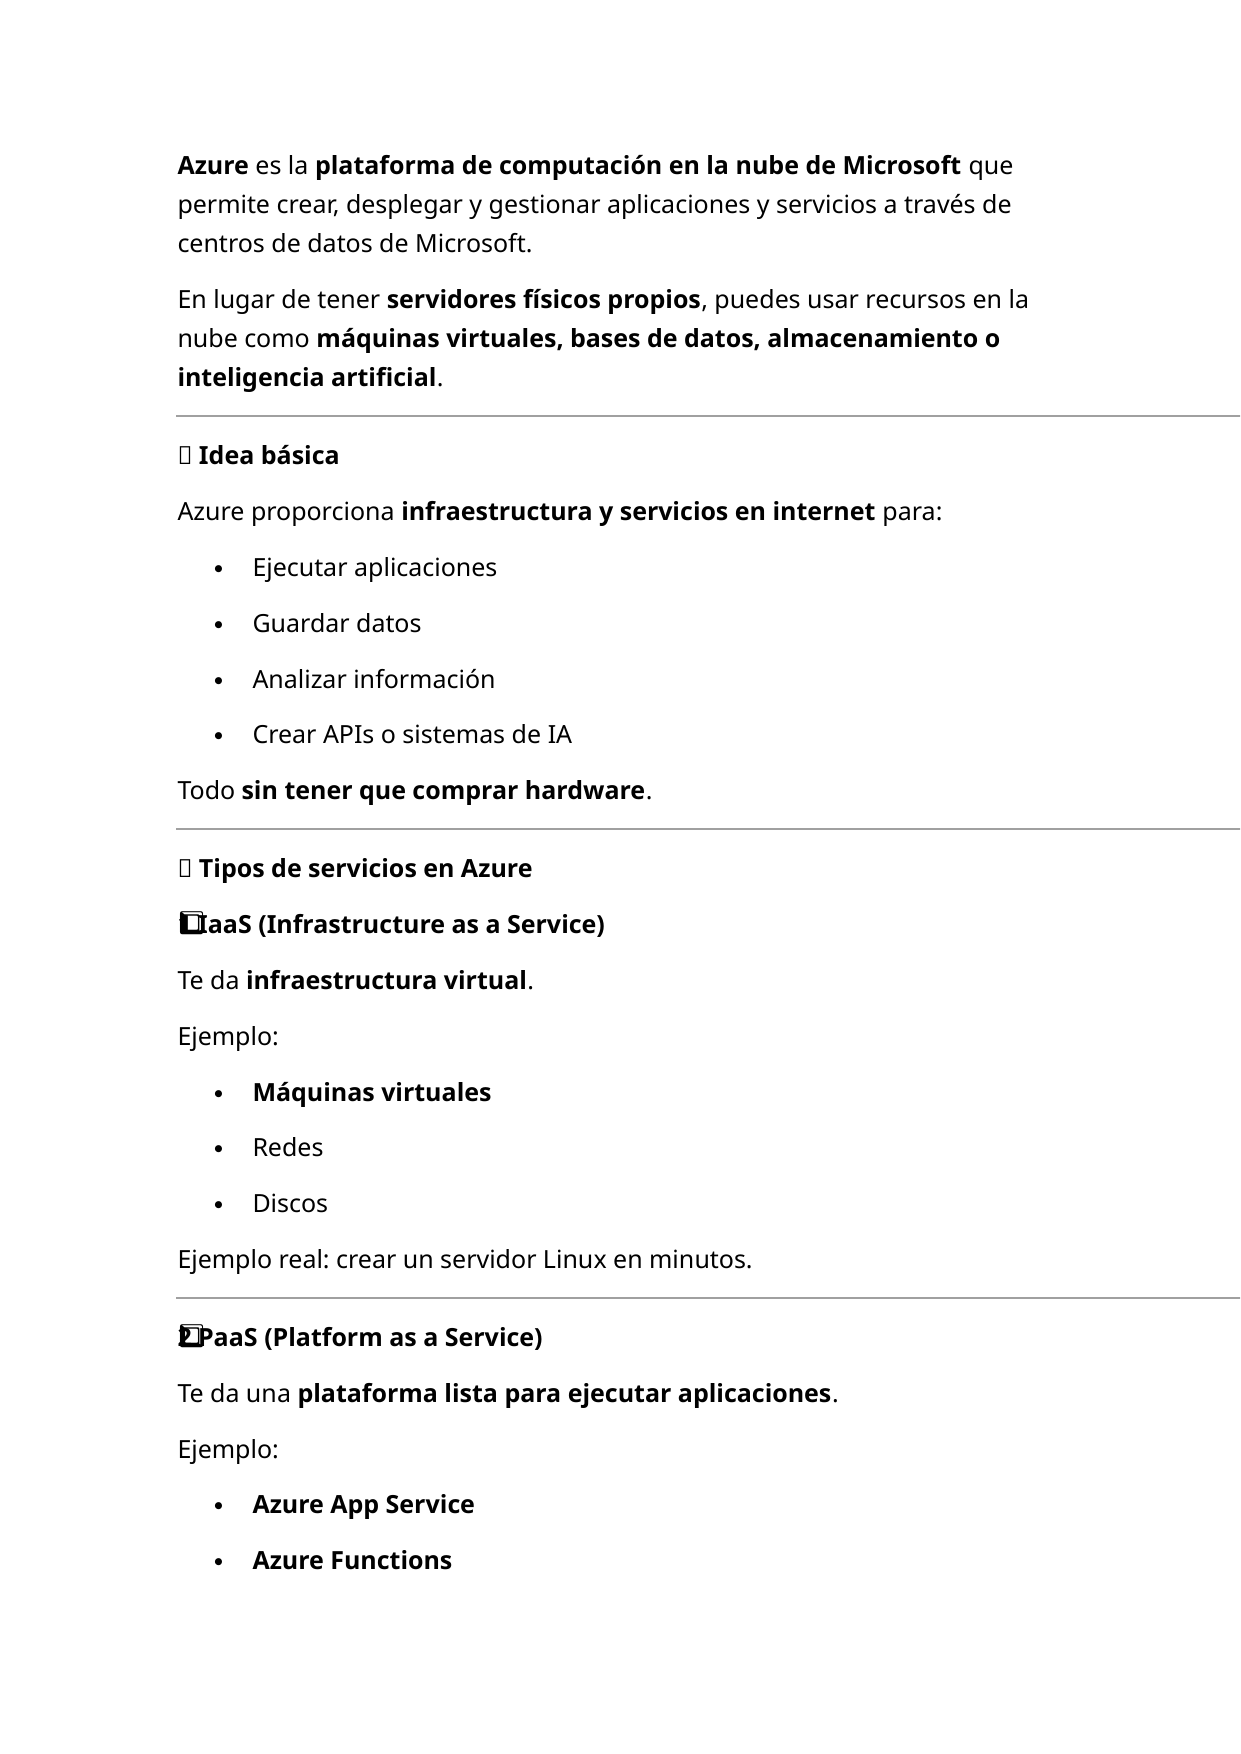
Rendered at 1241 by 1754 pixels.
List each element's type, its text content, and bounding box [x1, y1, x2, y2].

text 1️⃣ IaaS (Infrastructure as a Service) [177, 907, 1063, 941]
text Ejemplo real: crear un servidor Linux en minutos. [177, 1242, 1063, 1276]
list Redes [215, 1130, 1063, 1164]
text Todo sin tener que comprar hardware. [177, 773, 1063, 807]
text Te da una plataforma lista para ejecutar aplicaciones. [177, 1376, 1063, 1409]
text En lugar de tener servidores físicos propios, puedes usar recursos en la nube como máquinas virtuales, bases de datos, almacenamiento o inteligencia artificial. [177, 282, 1063, 394]
list Azure Functions [215, 1543, 1063, 1577]
list Guardar datos [215, 606, 1063, 639]
text Te da infraestructura virtual. [177, 963, 1063, 997]
list Azure App Service [215, 1487, 1063, 1521]
list Analizar información [215, 661, 1063, 695]
list Máquinas virtuales [215, 1074, 1063, 1108]
text Azure proporciona infraestructura y servicios en internet para: [177, 494, 1063, 528]
text Azure es la plataforma de computación en la nube de Microsoft que permite crear, desplegar y gestionar aplicaciones y servicios a través de centros de datos de Microsoft. [177, 148, 1063, 260]
text 🔹 Tipos de servicios en Azure [177, 851, 1063, 885]
list Discos [215, 1186, 1063, 1220]
text 🔹 Idea básica [177, 438, 1063, 472]
text 2️⃣ PaaS (Platform as a Service) [177, 1320, 1063, 1354]
list Ejecutar aplicaciones [215, 550, 1063, 584]
text Ejemplo: [177, 1431, 1063, 1465]
list Crear APIs o sistemas de IA [215, 717, 1063, 751]
text Ejemplo: [177, 1018, 1063, 1052]
